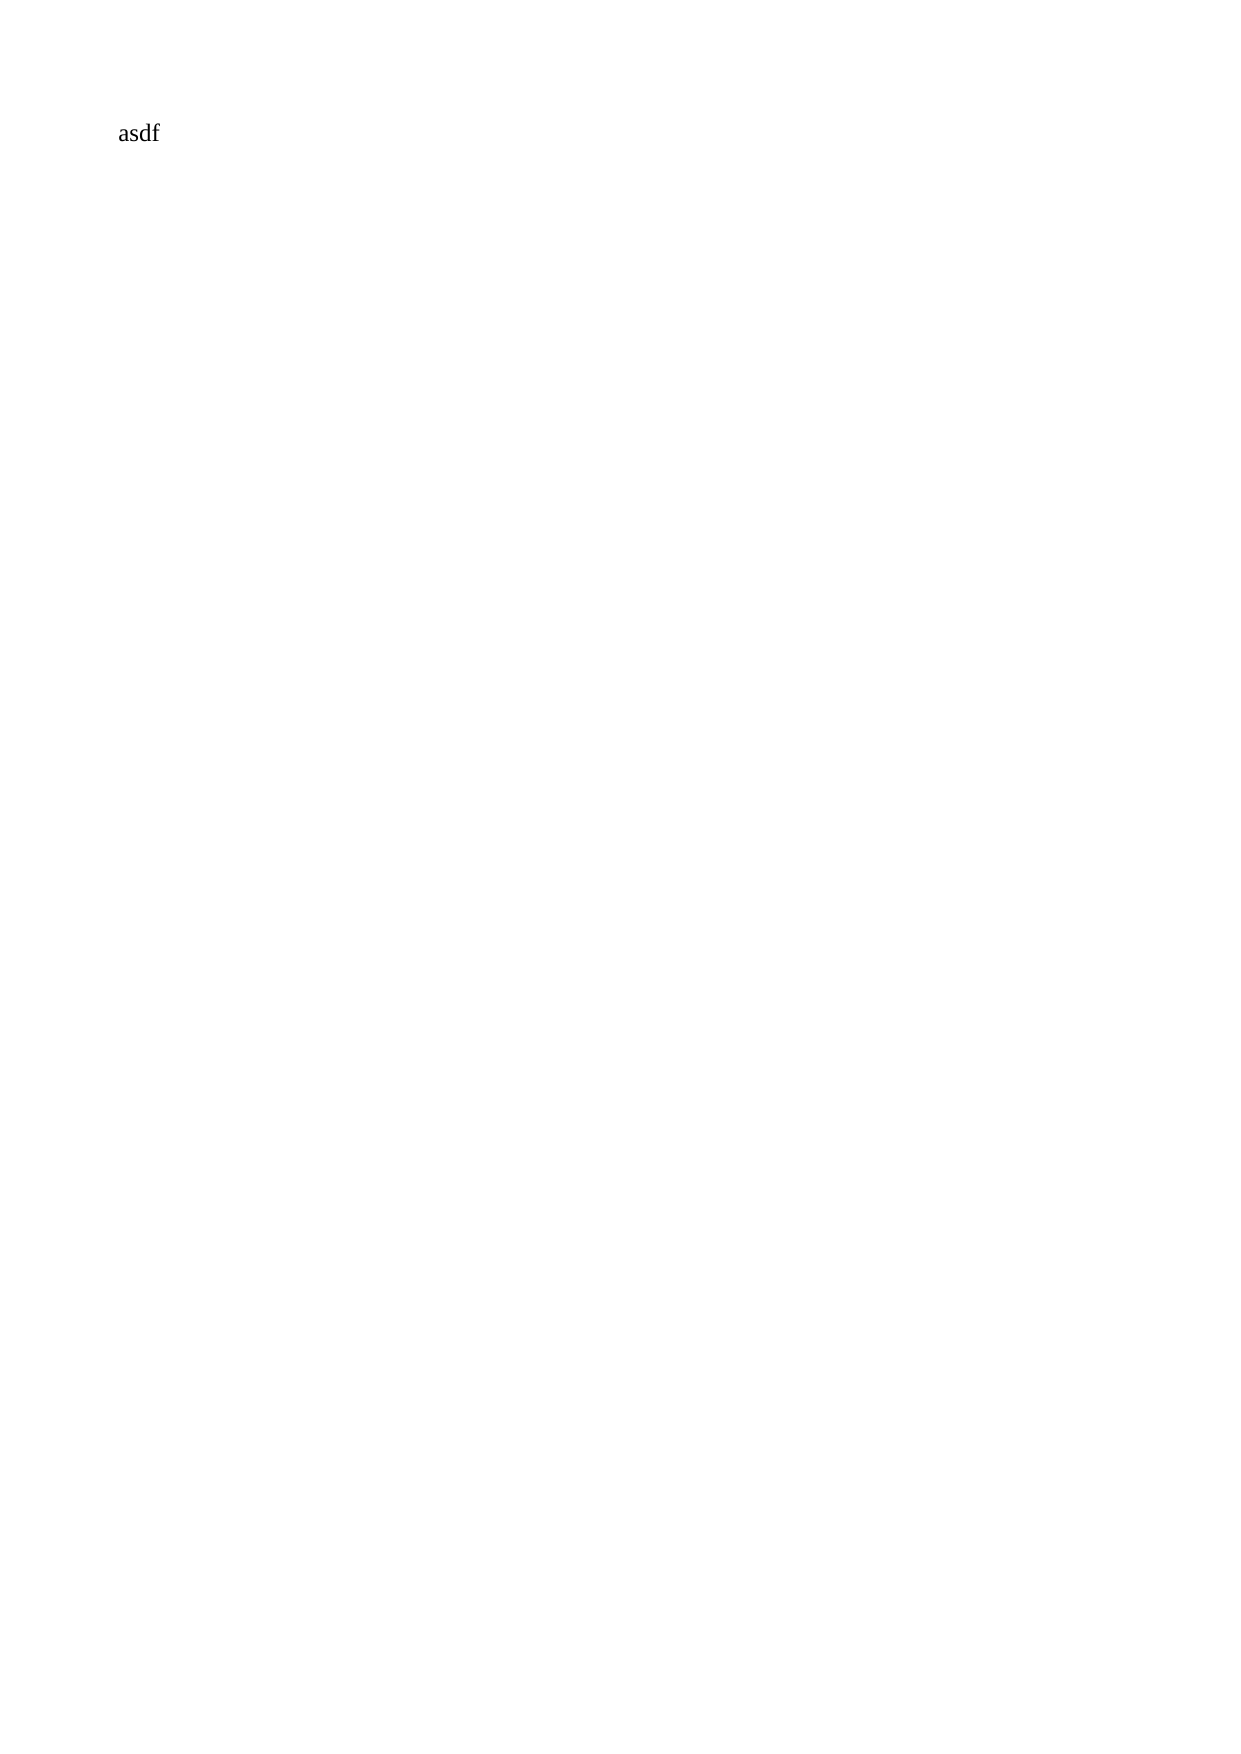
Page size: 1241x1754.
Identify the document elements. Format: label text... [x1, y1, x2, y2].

text asdf [118, 118, 1122, 147]
